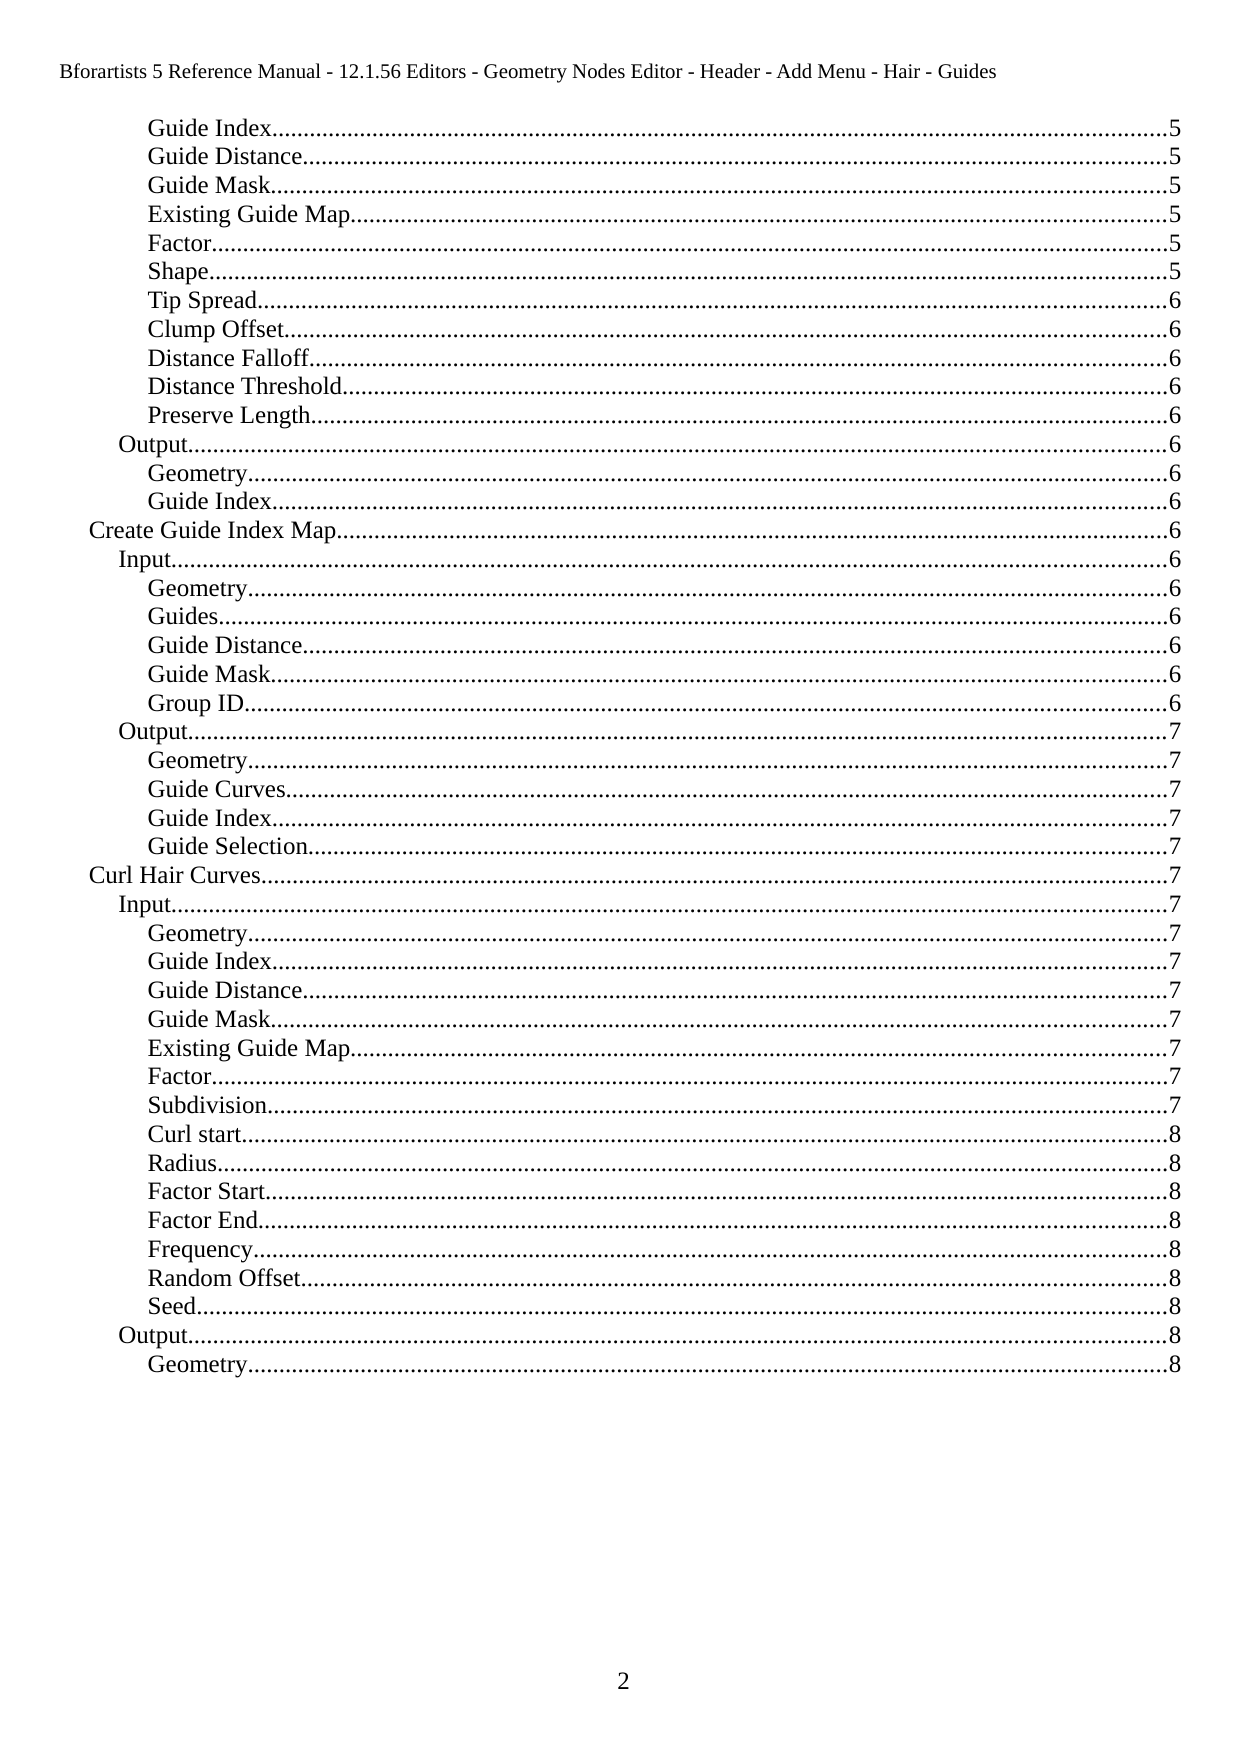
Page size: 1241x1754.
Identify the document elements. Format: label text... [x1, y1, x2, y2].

text Guide Mask 5 [147, 170, 1181, 199]
text Factor 7 [147, 1061, 1181, 1090]
text Factor Start 8 [147, 1176, 1181, 1205]
text Group ID 6 [147, 688, 1181, 716]
text Create Guide Index Map 6 [88, 515, 1181, 544]
text Distance Falloff 6 [147, 343, 1181, 371]
text Geometry 8 [147, 1349, 1181, 1378]
text Guide Index 7 [147, 803, 1181, 831]
text Geometry 6 [147, 573, 1181, 601]
text Guide Mask 7 [147, 1004, 1181, 1033]
text Random Offset 8 [147, 1263, 1181, 1291]
text Radius 8 [147, 1148, 1181, 1176]
text Guide Selection 7 [147, 831, 1181, 860]
text Input 7 [118, 889, 1181, 918]
text Geometry 7 [147, 745, 1181, 774]
text Guides 6 [147, 601, 1181, 630]
text Frequency 8 [147, 1234, 1181, 1263]
text Preserve Length 6 [147, 400, 1181, 429]
text Distance Threshold 6 [147, 371, 1181, 400]
text Guide Distance 6 [147, 630, 1181, 659]
text Geometry 6 [147, 458, 1181, 486]
text Curl start 8 [147, 1119, 1181, 1148]
text Guide Index 6 [147, 486, 1181, 515]
text Guide Distance 5 [147, 141, 1181, 170]
text Subdivision 7 [147, 1090, 1181, 1119]
text Guide Mask 6 [147, 659, 1181, 688]
text Shape 5 [147, 256, 1181, 285]
text Guide Distance 7 [147, 975, 1181, 1004]
text Input 6 [118, 544, 1181, 573]
text Guide Index 7 [147, 946, 1181, 975]
text Seed 8 [147, 1291, 1181, 1320]
text Existing Guide Map 7 [147, 1033, 1181, 1061]
text Geometry 7 [147, 918, 1181, 946]
text Factor End 8 [147, 1205, 1181, 1234]
text Clump Offset 6 [147, 314, 1181, 343]
text Output 8 [118, 1320, 1181, 1349]
text Existing Guide Map 5 [147, 199, 1181, 228]
text Factor 5 [147, 228, 1181, 256]
text Guide Index 5 [147, 113, 1181, 141]
text Guide Curves 7 [147, 774, 1181, 803]
text Output 6 [118, 429, 1181, 458]
text Tip Spread 6 [147, 285, 1181, 314]
text Curl Hair Curves 7 [88, 860, 1181, 889]
text Output 7 [118, 716, 1181, 745]
